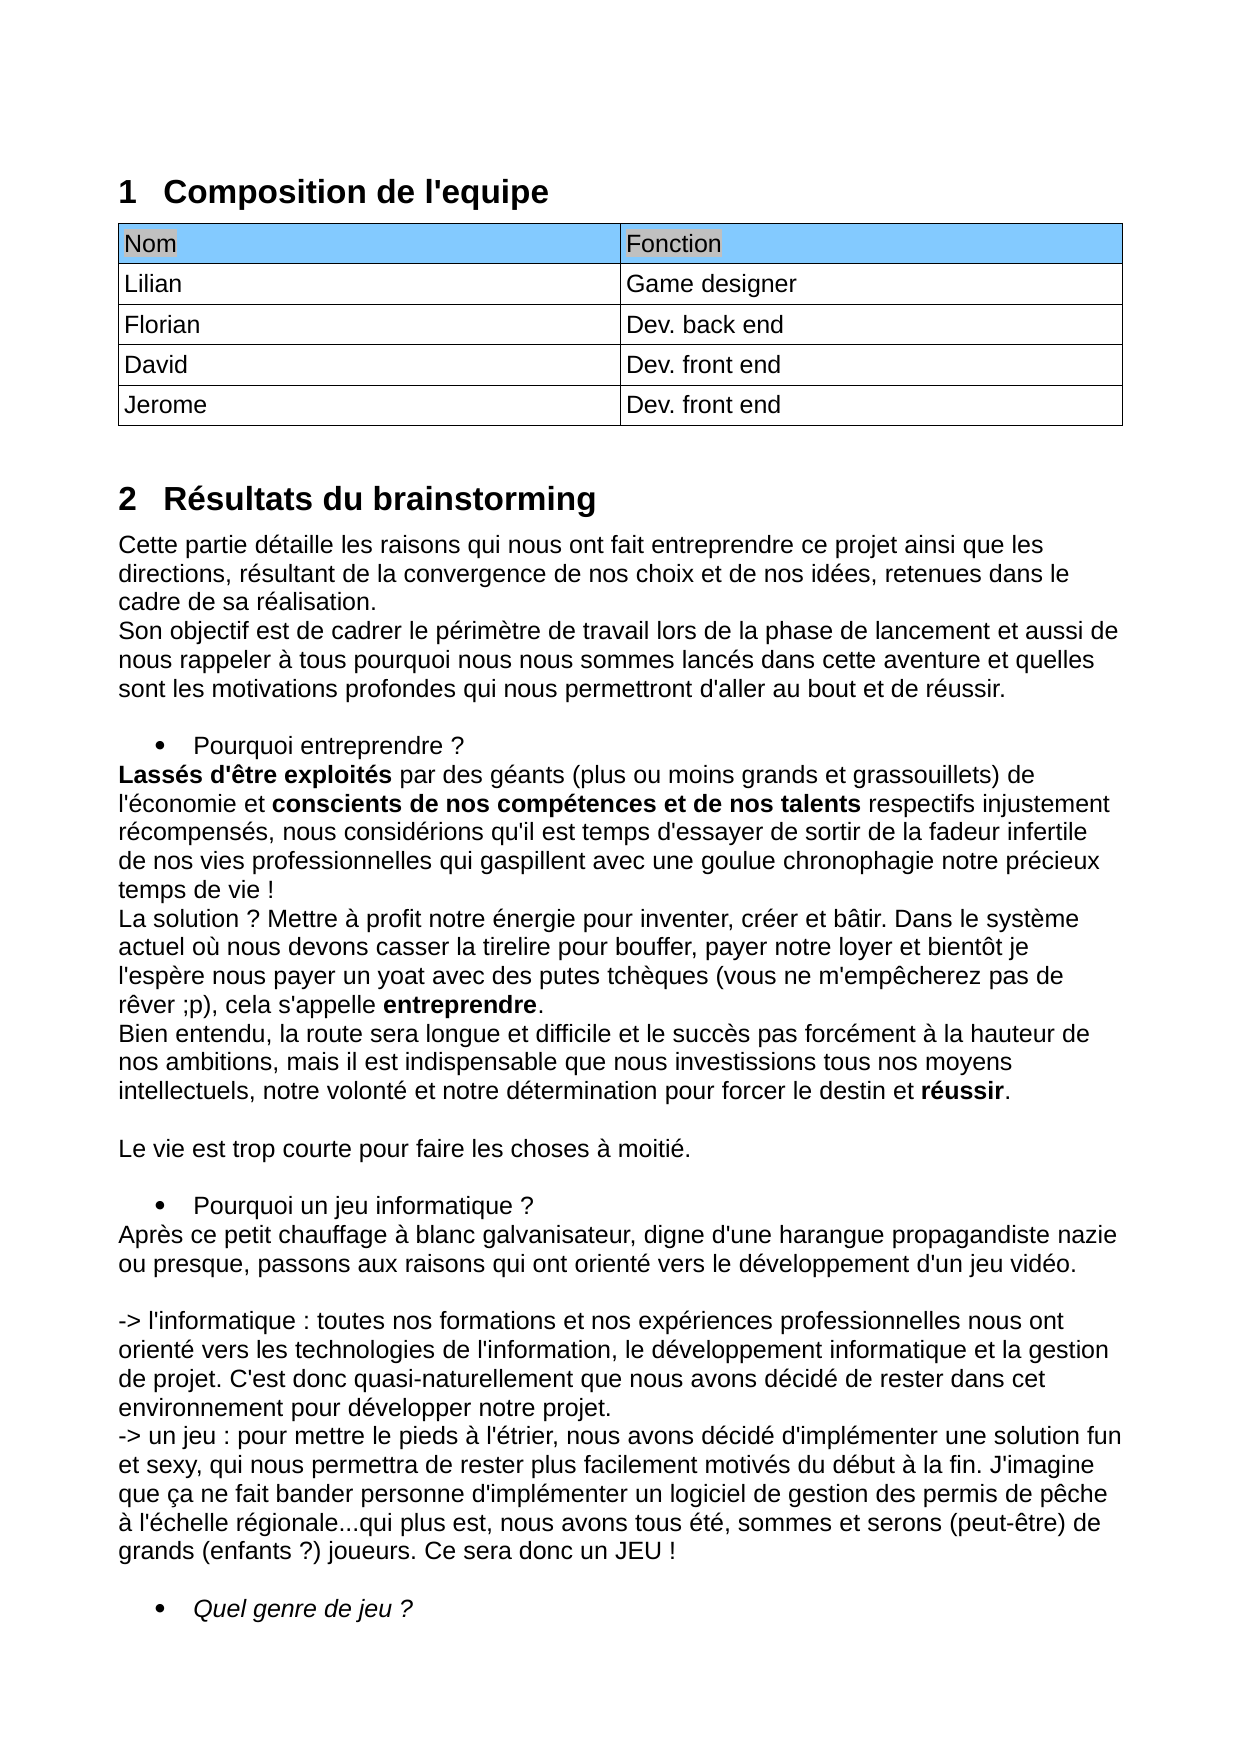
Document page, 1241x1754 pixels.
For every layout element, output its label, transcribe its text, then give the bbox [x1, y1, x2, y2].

text Le vie est trop courte pour faire les choses à moitié. [118, 1134, 1122, 1162]
table_header Fonction [621, 224, 1122, 263]
text Après ce petit chauffage à blanc galvanisateur, digne d'une harangue propagandiste nazie ou presque, passons aux raisons qui ont orienté vers le développement d'un jeu vidéo. [118, 1220, 1122, 1277]
subtitle Résultats du brainstorming [118, 479, 1122, 517]
list Pourquoi entreprendre ? [156, 731, 1122, 760]
text -> l'informatique : toutes nos formations et nos expériences professionnelles nous ont orienté vers les technologies de l'information, le développement informatique et la gestion de projet. C'est donc quasi-naturellement que nous avons décidé de rester dans cet environnement pour développer notre projet. [118, 1306, 1122, 1421]
table_cell Florian [119, 305, 620, 344]
text Son objectif est de cadrer le périmètre de travail lors de la phase de lancement et aussi de nous rappeler à tous pourquoi nous nous sommes lancés dans cette aventure et quelles sont les motivations profondes qui nous permettront d'aller au bout et de réussir. [118, 616, 1122, 702]
table_cell Dev. back end [621, 305, 1122, 344]
list Quel genre de jeu ? [156, 1594, 1122, 1623]
table_header Nom [119, 224, 620, 263]
table_cell Lilian [119, 264, 620, 304]
text -> un jeu : pour mettre le pieds à l'étrier, nous avons décidé d'implémenter une solution fun et sexy, qui nous permettra de rester plus facilement motivés du début à la fin. J'imagine que ça ne fait bander personne d'implémenter un logiciel de gestion des permis de pêche à l'échelle régionale...qui plus est, nous avons tous été, sommes et serons (peut-être) de grands (enfants ?) joueurs. Ce sera donc un JEU ! [118, 1421, 1122, 1565]
text Cette partie détaille les raisons qui nous ont fait entreprendre ce projet ainsi que les directions, résultant de la convergence de nos choix et de nos idées, retenues dans le cadre de sa réalisation. [118, 530, 1122, 616]
text La solution ? Mettre à profit notre énergie pour inventer, créer et bâtir. Dans le système actuel où nous devons casser la tirelire pour bouffer, payer notre loyer et bientôt je l'espère nous payer un yoat avec des putes tchèques (vous ne m'empêcherez pas de rêver ;p), cela s'appelle entreprendre. [118, 904, 1122, 1019]
table_cell David [119, 345, 620, 384]
table_cell Dev. front end [621, 345, 1122, 384]
text Bien entendu, la route sera longue et difficile et le succès pas forcément à la hauteur de nos ambitions, mais il est indispensable que nous investissions tous nos moyens intellectuels, notre volonté et notre détermination pour forcer le destin et réussir. [118, 1019, 1122, 1105]
subtitle Composition de l'equipe [118, 172, 1122, 210]
text Lassés d'être exploités par des géants (plus ou moins grands et grassouillets) de l'économie et conscients de nos compétences et de nos talents respectifs injustement récompensés, nous considérions qu'il est temps d'essayer de sortir de la fadeur infertile de nos vies professionnelles qui gaspillent avec une goulue chronophagie notre précieux temps de vie ! [118, 760, 1122, 904]
table_cell Game designer [621, 264, 1122, 304]
list Pourquoi un jeu informatique ? [156, 1191, 1122, 1220]
table_cell Dev. front end [621, 386, 1122, 425]
table_cell Jerome [119, 386, 620, 425]
